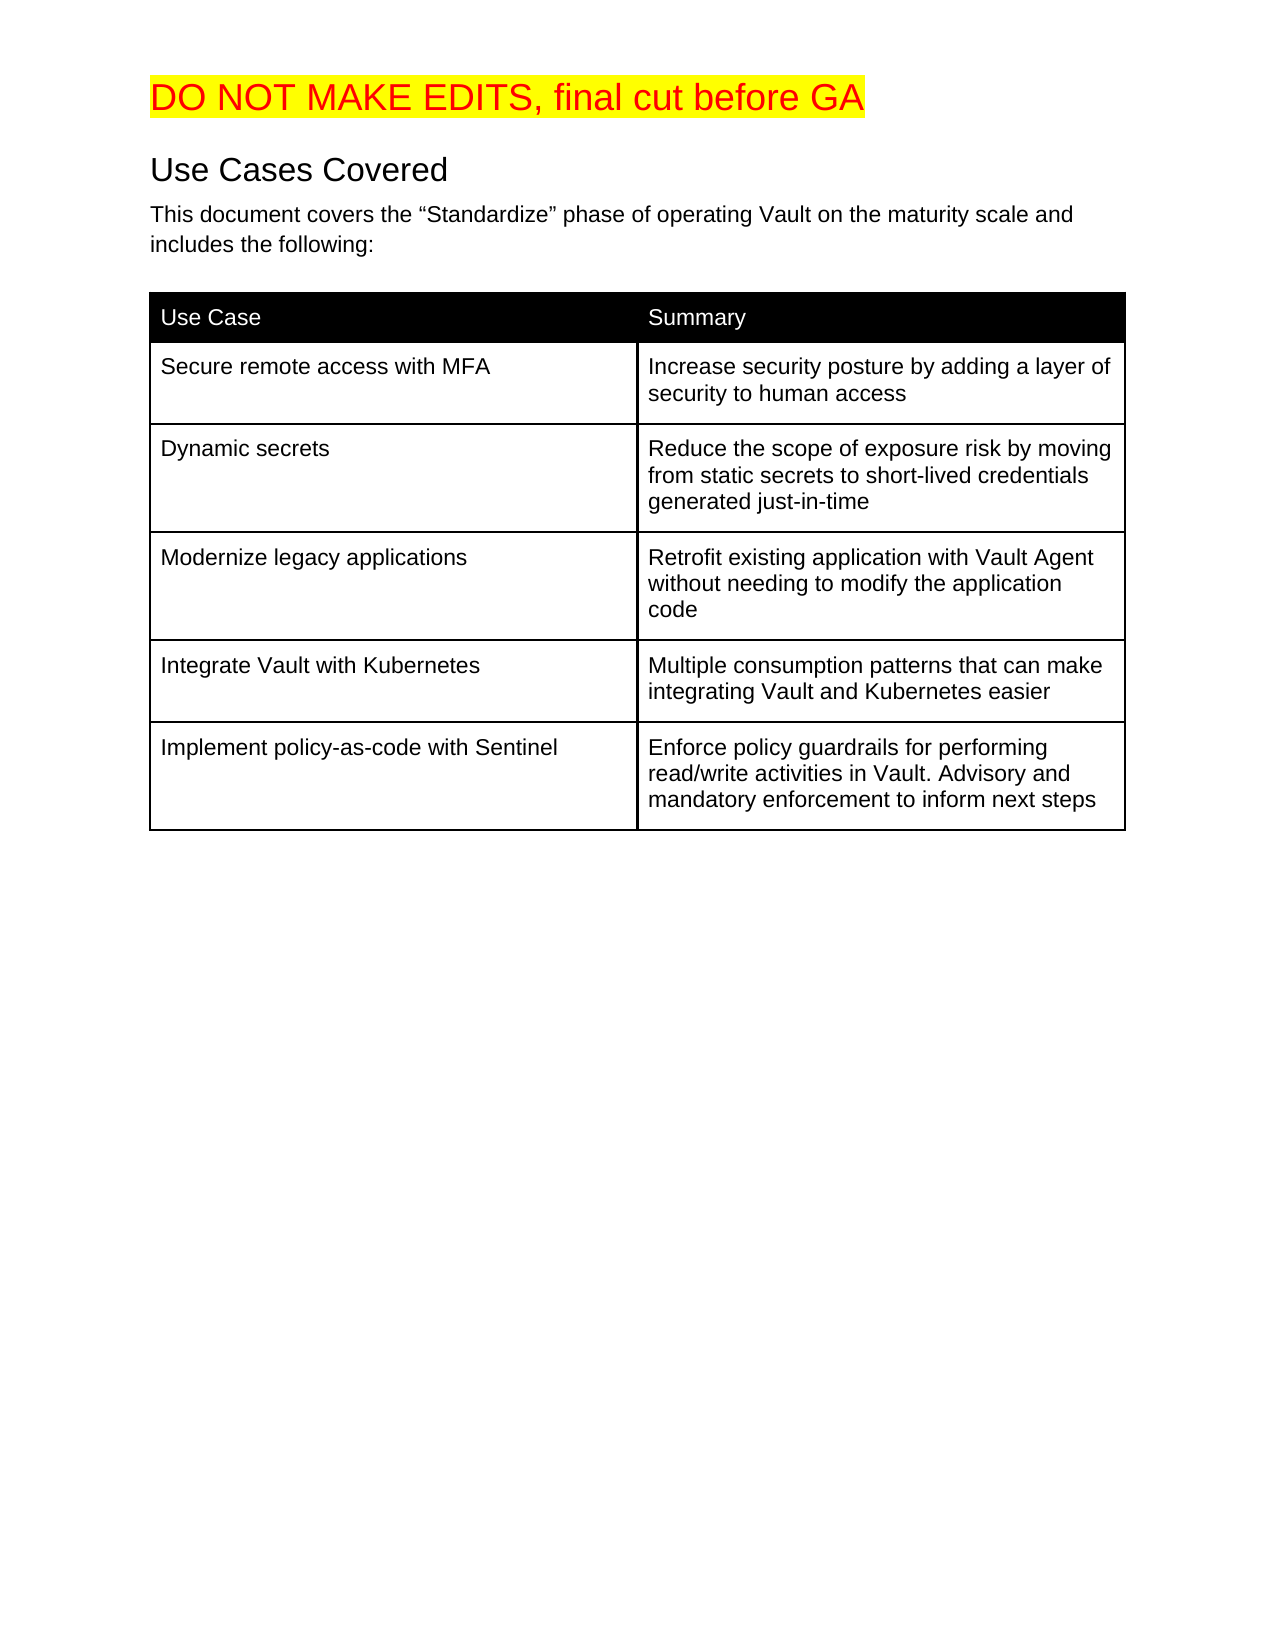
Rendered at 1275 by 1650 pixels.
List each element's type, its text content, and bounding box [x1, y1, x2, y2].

text This document covers the “Standardize” phase of operating Vault on the maturity scale and includes the following: [150, 201, 1125, 257]
table_cell Retrofit existing application with Vault Agent without needing to modify the application code [639, 533, 1124, 639]
table_cell Enforce policy guardrails for performing read/write activities in Vault. Advisory and mandatory enforcement to inform next steps [639, 723, 1124, 829]
table_cell Modernize legacy applications [151, 533, 636, 639]
table_cell Dynamic secrets [151, 425, 636, 531]
table_header Summary [639, 294, 1124, 341]
table_cell Implement policy-as-code with Sentinel [151, 723, 636, 829]
table_cell Reduce the scope of exposure risk by moving from static secrets to short-lived credentials generated just-in-time [639, 425, 1124, 531]
table_cell Increase security posture by adding a layer of security to human access [639, 343, 1124, 423]
table_cell Multiple consumption patterns that can make integrating Vault and Kubernetes easier [639, 641, 1124, 721]
table_cell Secure remote access with MFA [151, 343, 636, 423]
table_header Use Case [151, 294, 636, 341]
subtitle Use Cases Covered [150, 150, 1125, 188]
table_cell Integrate Vault with Kubernetes [151, 641, 636, 721]
